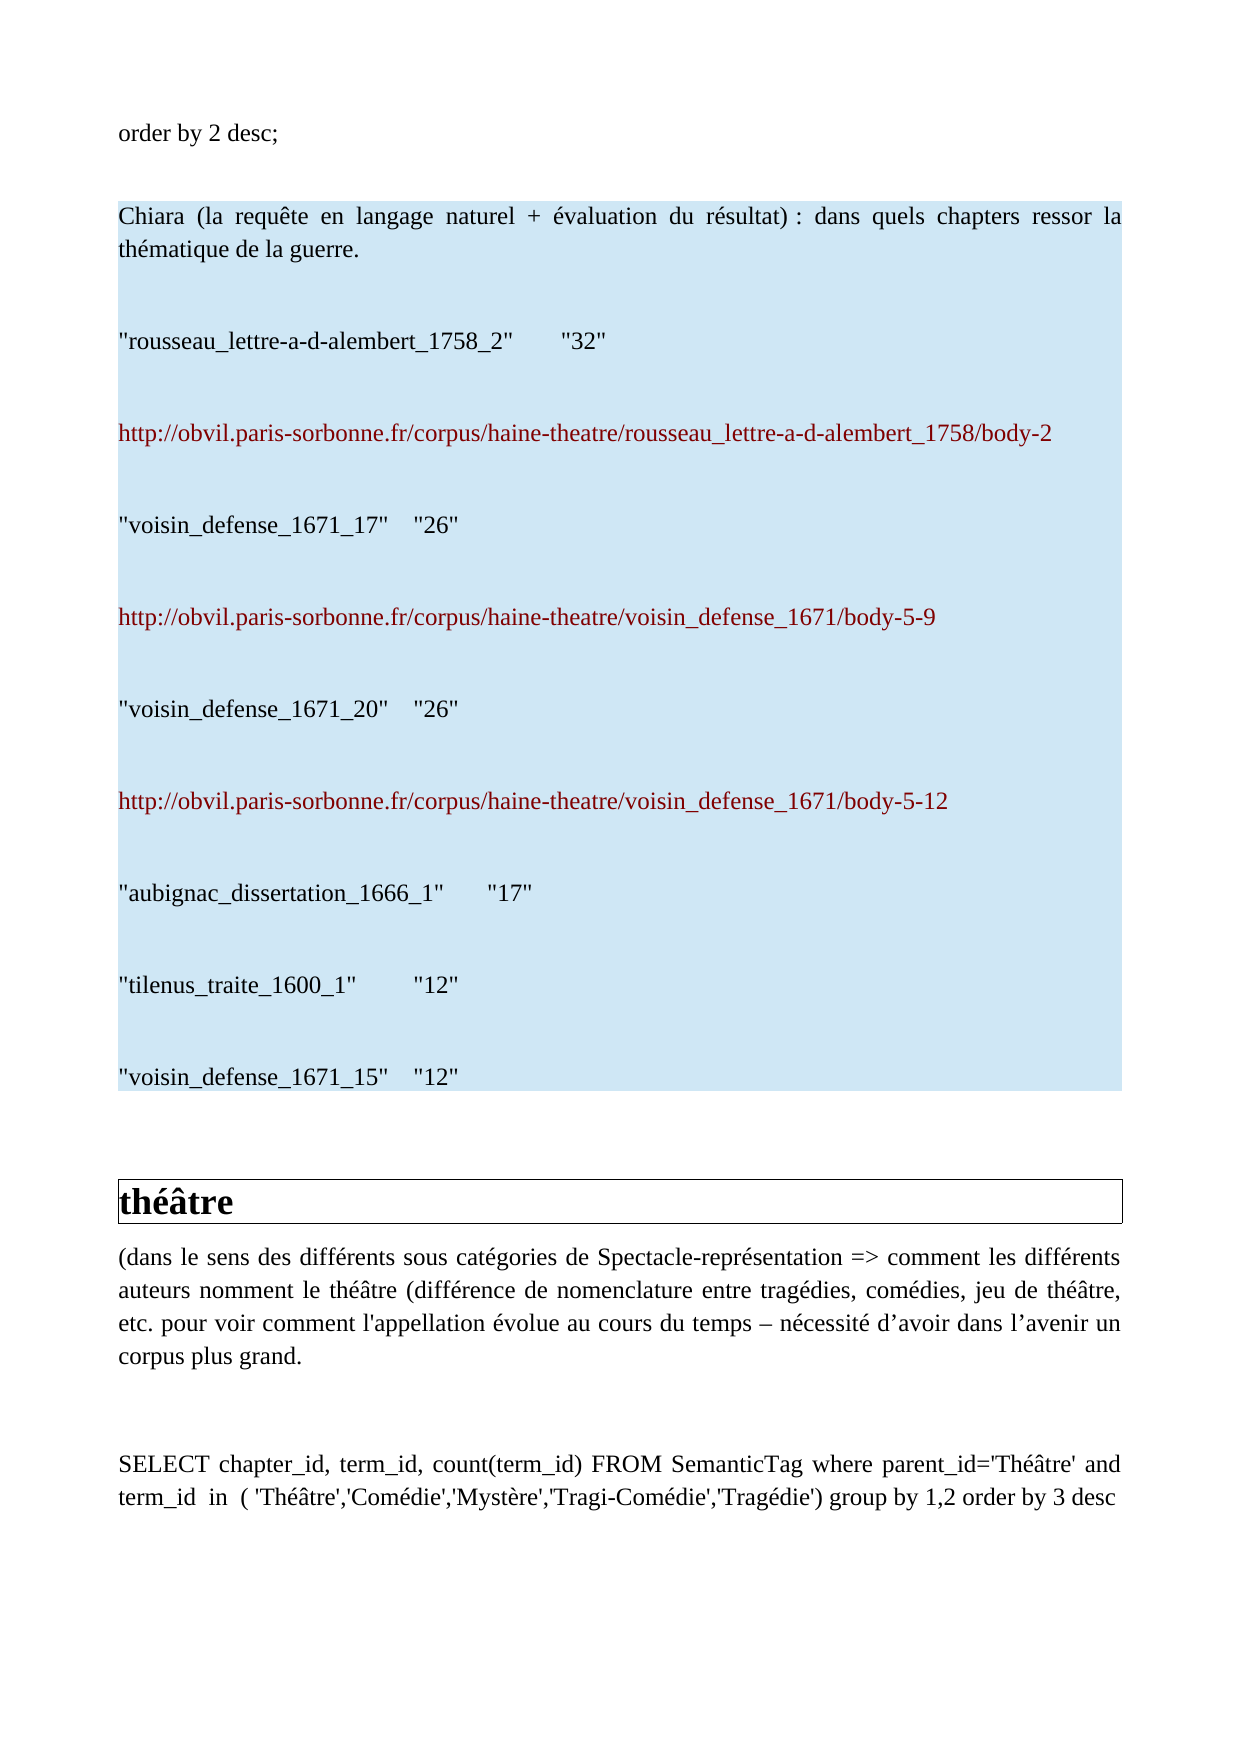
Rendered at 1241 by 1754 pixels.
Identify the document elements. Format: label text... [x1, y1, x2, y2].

text "rousseau_lettre-a-d-alembert_1758_2" "32" [118, 359, 1122, 388]
text Chiara (la requête en langage naturel + évaluation du résultat) : dans quels chapters ressor la thématique de la guerre. [118, 234, 1122, 296]
text SELECT chapter_id, count(parent_id) FROM SemanticTag where parent_id='Guerre' group by 1 order by 2 desc; [118, 118, 1122, 180]
text "voisin_defense_1671_15" "12" [118, 1095, 1122, 1124]
text SELECT chapter_id, term_id, count(term_id) FROM SemanticTag where parent_id='Théâtre' and term_id in ( 'Théâtre','Comédie','Mystère','Tragi-Comédie','Tragédie') group by 1,2 order by 3 desc [118, 1482, 1122, 1544]
text http://obvil.paris-sorbonne.fr/corpus/haine-theatre/voisin_defense_1671/body-5-9 [118, 635, 1122, 664]
subtitle théâtre [119, 1213, 1122, 1256]
text http://obvil.paris-sorbonne.fr/corpus/haine-theatre/rousseau_lettre-a-d-alembert_1758/body-2 [118, 451, 1122, 480]
text "voisin_defense_1671_20" "26" [118, 727, 1122, 756]
text "voisin_defense_1671_17" "26" [118, 543, 1122, 572]
text http://obvil.paris-sorbonne.fr/corpus/haine-theatre/voisin_defense_1671/body-5-12 [118, 819, 1122, 848]
text (dans le sens des différents sous catégories de Spectacle-représentation => comment les différents auteurs nomment le théâtre (différence de nomenclature entre tragédies, comédies, jeu de théâtre, etc. pour voir comment l'appellation évolue au cours du temps – nécessité d’avoir dans l’avenir un corpus plus grand. [118, 1275, 1122, 1403]
text "aubignac_dissertation_1666_1" "17" [118, 911, 1122, 940]
text "tilenus_traite_1600_1" "12" [118, 1003, 1122, 1032]
